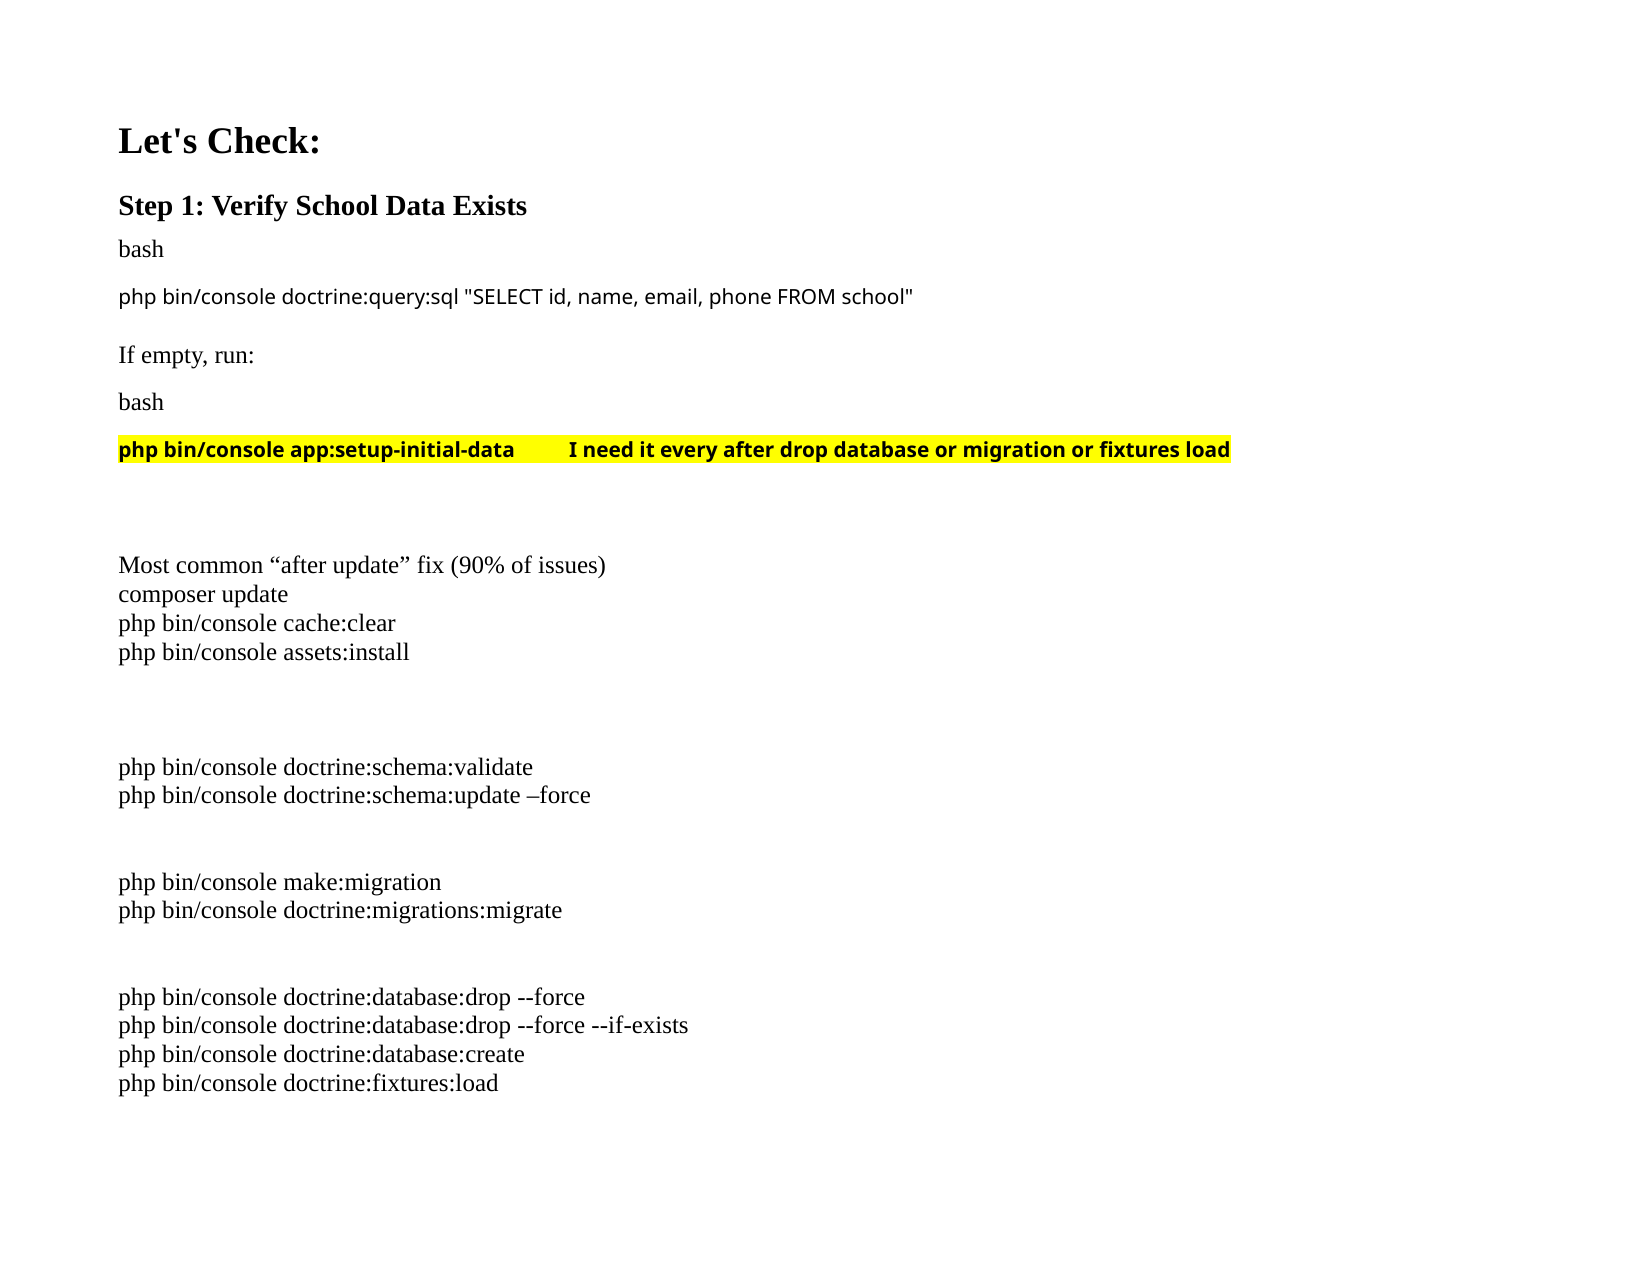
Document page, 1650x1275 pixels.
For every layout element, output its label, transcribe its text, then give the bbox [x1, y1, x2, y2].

text php bin/console assets:install [118, 637, 1532, 666]
text php bin/console doctrine:database:drop --force [118, 982, 1532, 1011]
text If empty, run: [118, 340, 1532, 369]
text php bin/console make:migration [118, 867, 1532, 896]
text php bin/console app:setup-initial-data I need it every after drop database or migration or fixtures load [118, 435, 1532, 463]
subtitle Let's Check: [118, 118, 1532, 161]
text Most common “after update” fix (90% of issues) [118, 551, 1532, 579]
subtitle Step 1: Verify School Data Exists [118, 188, 1532, 222]
text php bin/console doctrine:schema:update –force [118, 781, 1532, 809]
text bash [118, 387, 1532, 416]
text php bin/console doctrine:query:sql "SELECT id, name, email, phone FROM school" [118, 282, 1532, 310]
text composer update [118, 579, 1532, 608]
text php bin/console doctrine:schema:validate [118, 752, 1532, 781]
text php bin/console cache:clear [118, 608, 1532, 637]
text php bin/console doctrine:database:create [118, 1039, 1532, 1068]
text php bin/console doctrine:migrations:migrate [118, 896, 1532, 924]
text php bin/console doctrine:fixtures:load [118, 1068, 1532, 1097]
text php bin/console doctrine:database:drop --force --if-exists [118, 1011, 1532, 1039]
text bash [118, 234, 1532, 263]
